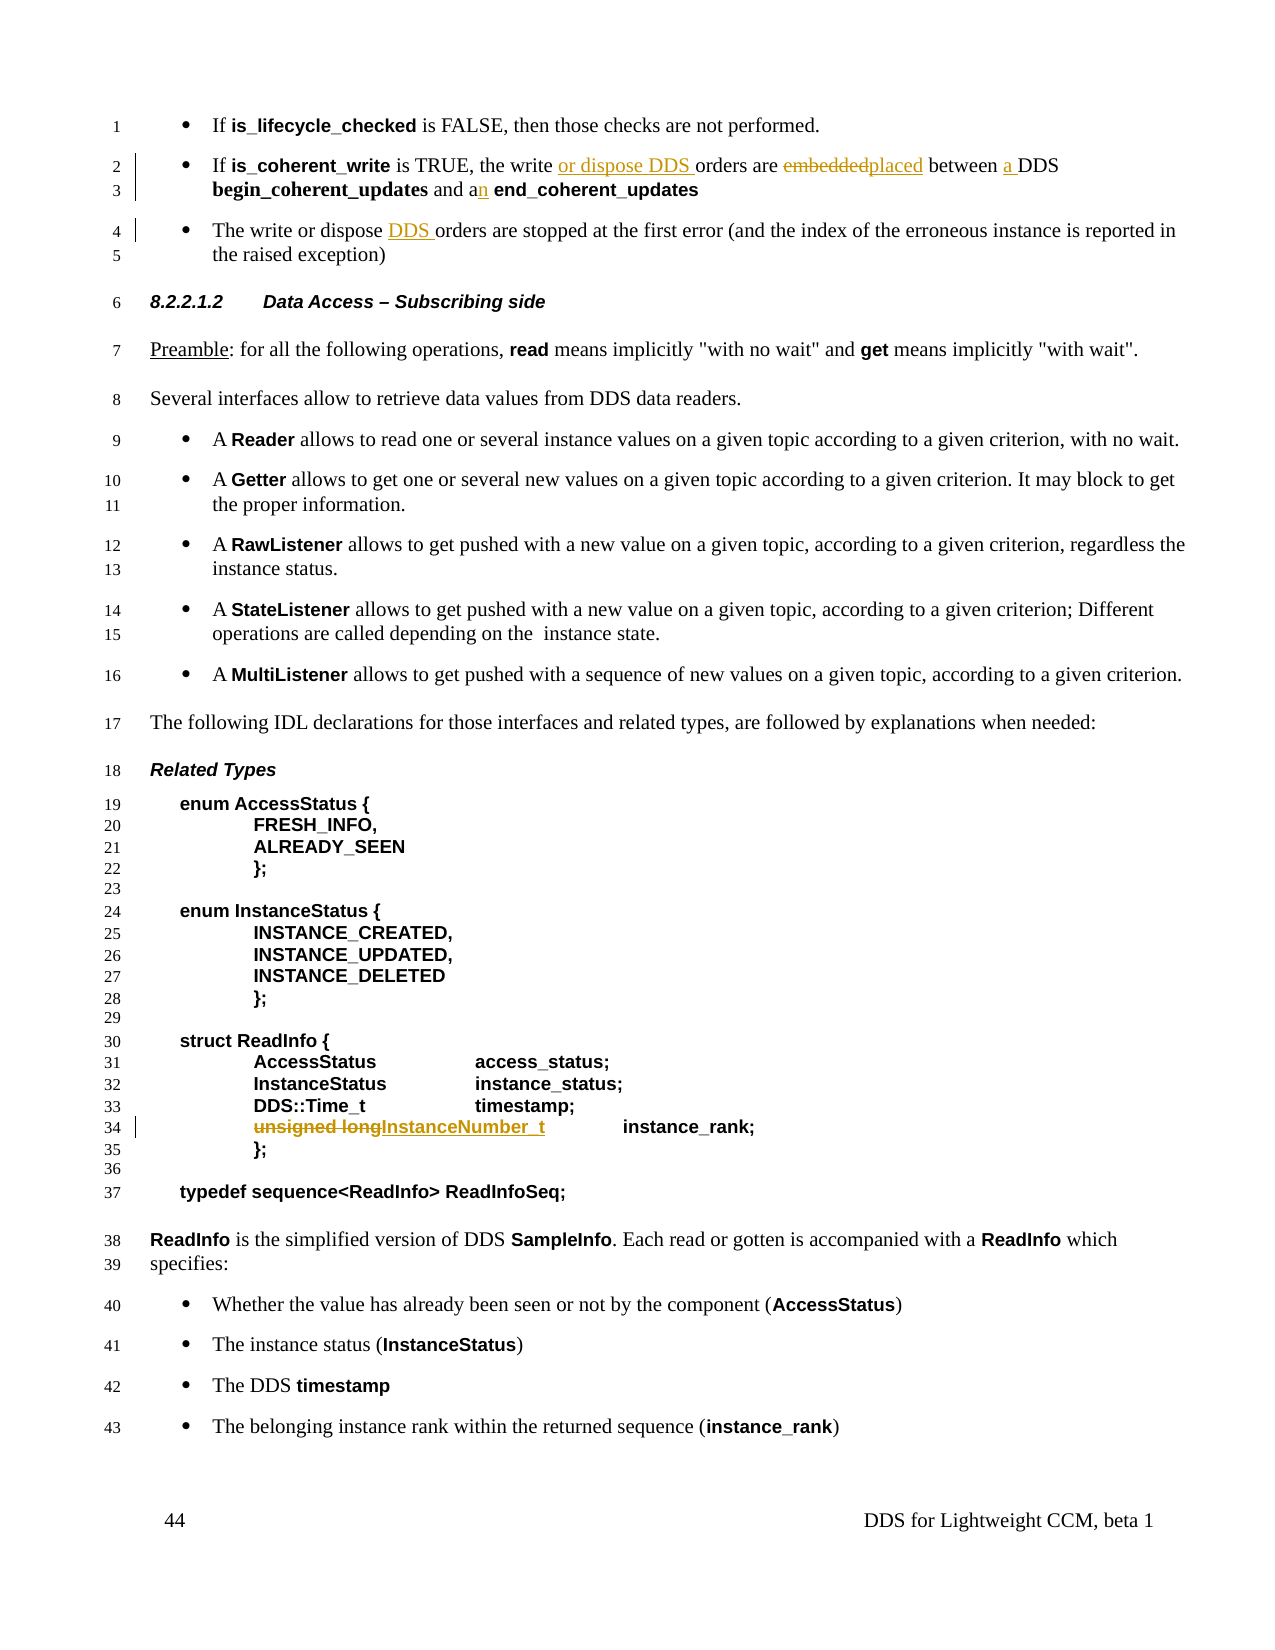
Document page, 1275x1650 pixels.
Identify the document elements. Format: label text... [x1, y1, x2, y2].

subtitle Related Types [150, 759, 1200, 781]
text ALREADY_SEEN [179, 836, 1200, 857]
subtitle Data Access – Subscribing side [150, 291, 1200, 312]
text Preamble: for all the following operations, read means implicitly "with no wait" and get means implicitly "with wait". [150, 337, 1200, 361]
list If is_lifecycle_checked is FALSE, then those checks are not performed. [182, 112, 1200, 137]
text FRESH_INFO, [179, 814, 1200, 836]
text ReadInfo is the simplified version of DDS SampleInfo. Each read or gotten is accompanied with a ReadInfo which specifies: [150, 1227, 1200, 1275]
text The following IDL declarations for those interfaces and related types, are followed by explanations when needed: [150, 710, 1200, 734]
text }; [179, 857, 1200, 879]
text enum InstanceStatus { [179, 900, 1200, 922]
list The DDS timestamp [182, 1373, 1200, 1397]
text }; [179, 1137, 1200, 1159]
list The write or dispose DDS orders are stopped at the first error (and the index of the erroneous instance is reported in the raised exception) [182, 218, 1200, 266]
text enum AccessStatus { [179, 792, 1200, 814]
text INSTANCE_UPDATED, [179, 943, 1200, 965]
list A RawListener allows to get pushed with a new value on a given topic, according to a given criterion, regardless the instance status. [182, 532, 1200, 580]
text Several interfaces allow to retrieve data values from DDS data readers. [150, 386, 1200, 410]
list A Reader allows to read one or several instance values on a given topic according to a given criterion, with no wait. [182, 427, 1200, 451]
list A MultiListener allows to get pushed with a sequence of new values on a given topic, according to a given criterion. [182, 661, 1200, 686]
text AccessStatus access_status; [179, 1051, 1200, 1073]
text struct ReadInfo { [179, 1030, 1200, 1051]
list A Getter allows to get one or several new values on a given topic according to a given criterion. It may block to get the proper information. [182, 467, 1200, 516]
text DDS::Time_t timestamp; [179, 1094, 1200, 1116]
text typedef sequence<ReadInfo> ReadInfoSeq; [179, 1181, 1200, 1202]
text INSTANCE_CREATED, [179, 922, 1200, 943]
text InstanceStatus instance_status; [179, 1073, 1200, 1094]
text InstanceNumber_t instance_rank; [179, 1116, 1200, 1137]
list The belonging instance rank within the returned sequence (instance_rank) [182, 1413, 1200, 1438]
text }; [179, 987, 1200, 1008]
list If is_coherent_write is TRUE, the write or dispose DDS orders are placed between a DDS begin_coherent_updates and an end_coherent_updates [182, 153, 1200, 201]
list The instance status (InstanceStatus) [182, 1332, 1200, 1356]
text INSTANCE_DELETED [179, 965, 1200, 987]
list Whether the value has already been seen or not by the component (AccessStatus) [182, 1292, 1200, 1316]
list A StateListener allows to get pushed with a new value on a given topic, according to a given criterion; Different operations are called depending on the instance state. [182, 597, 1200, 645]
